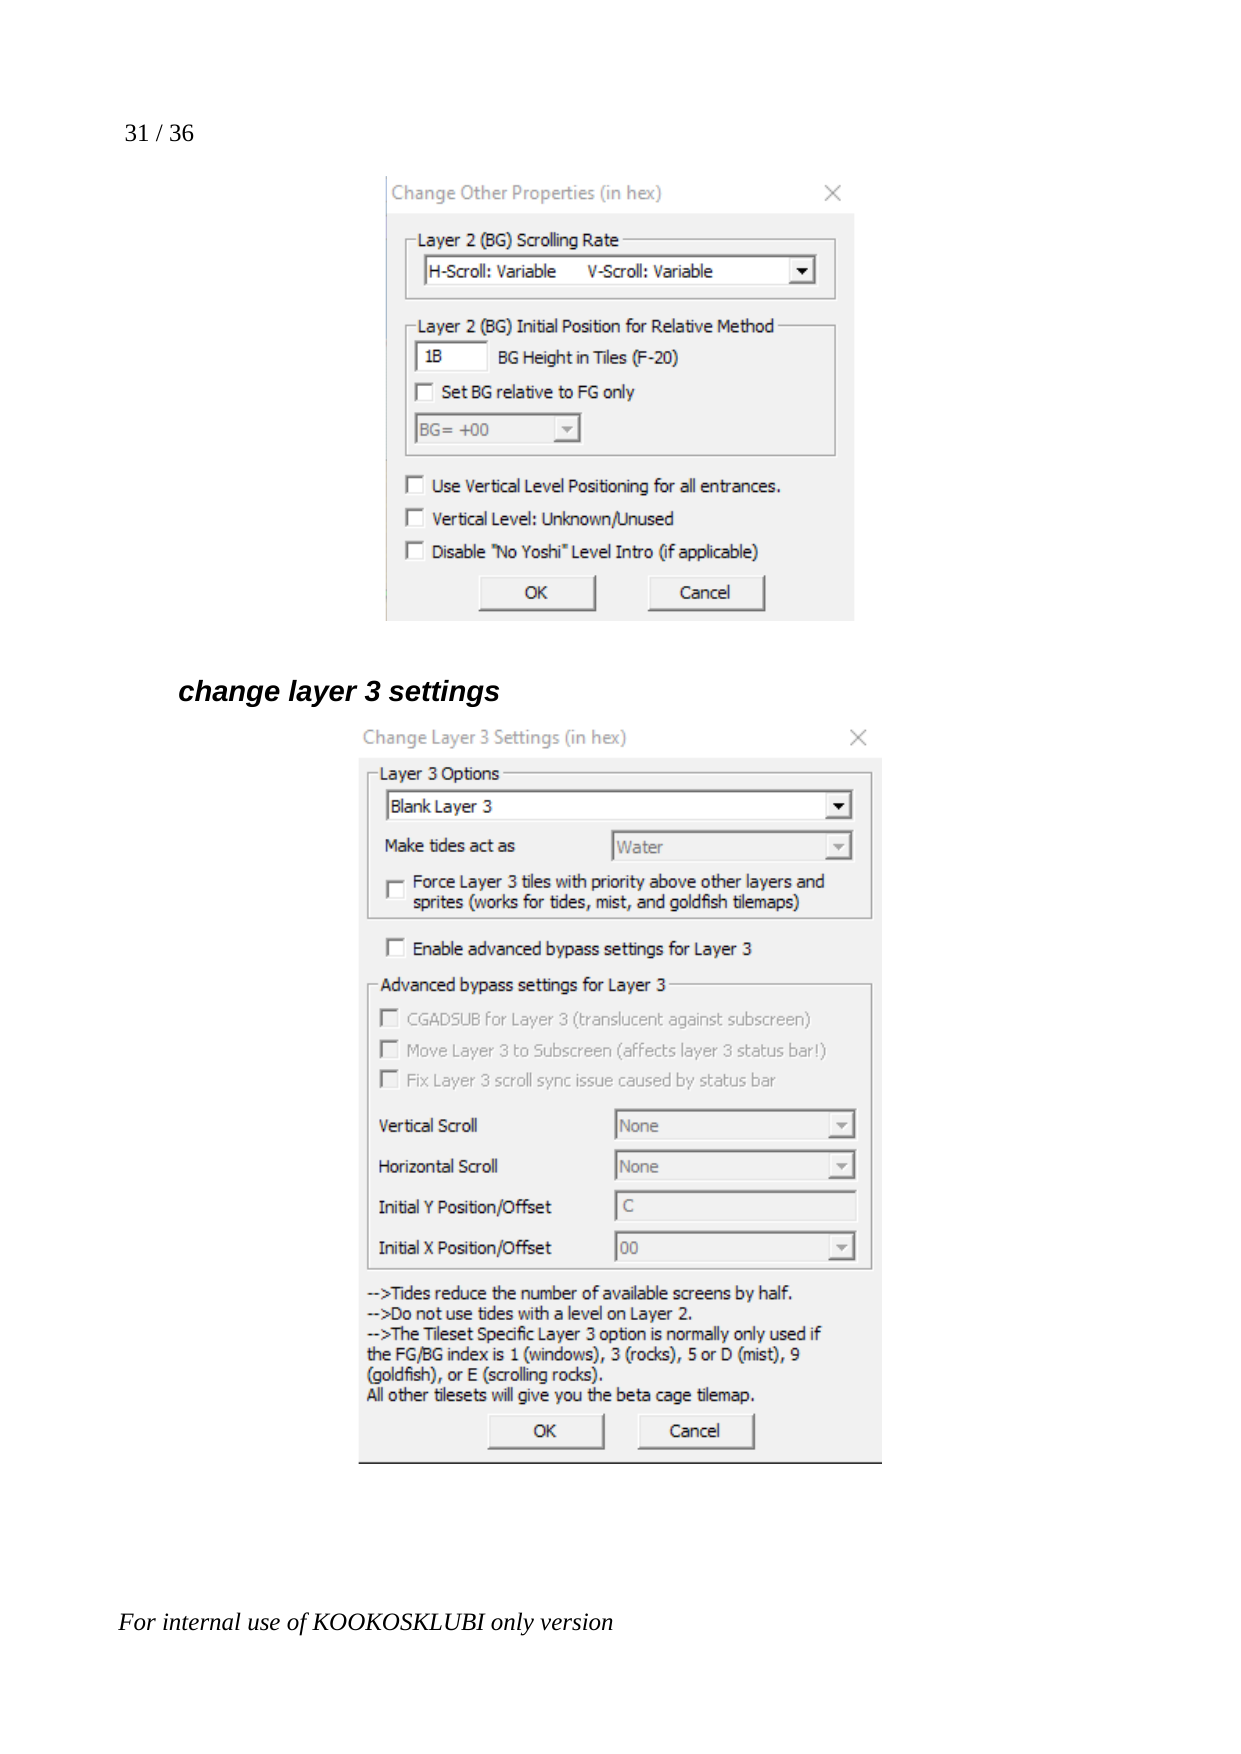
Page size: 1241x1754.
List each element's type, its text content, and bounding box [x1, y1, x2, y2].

picture [385, 176, 855, 621]
picture [358, 720, 882, 1464]
subtitle change layer 3 settings [118, 674, 1122, 707]
